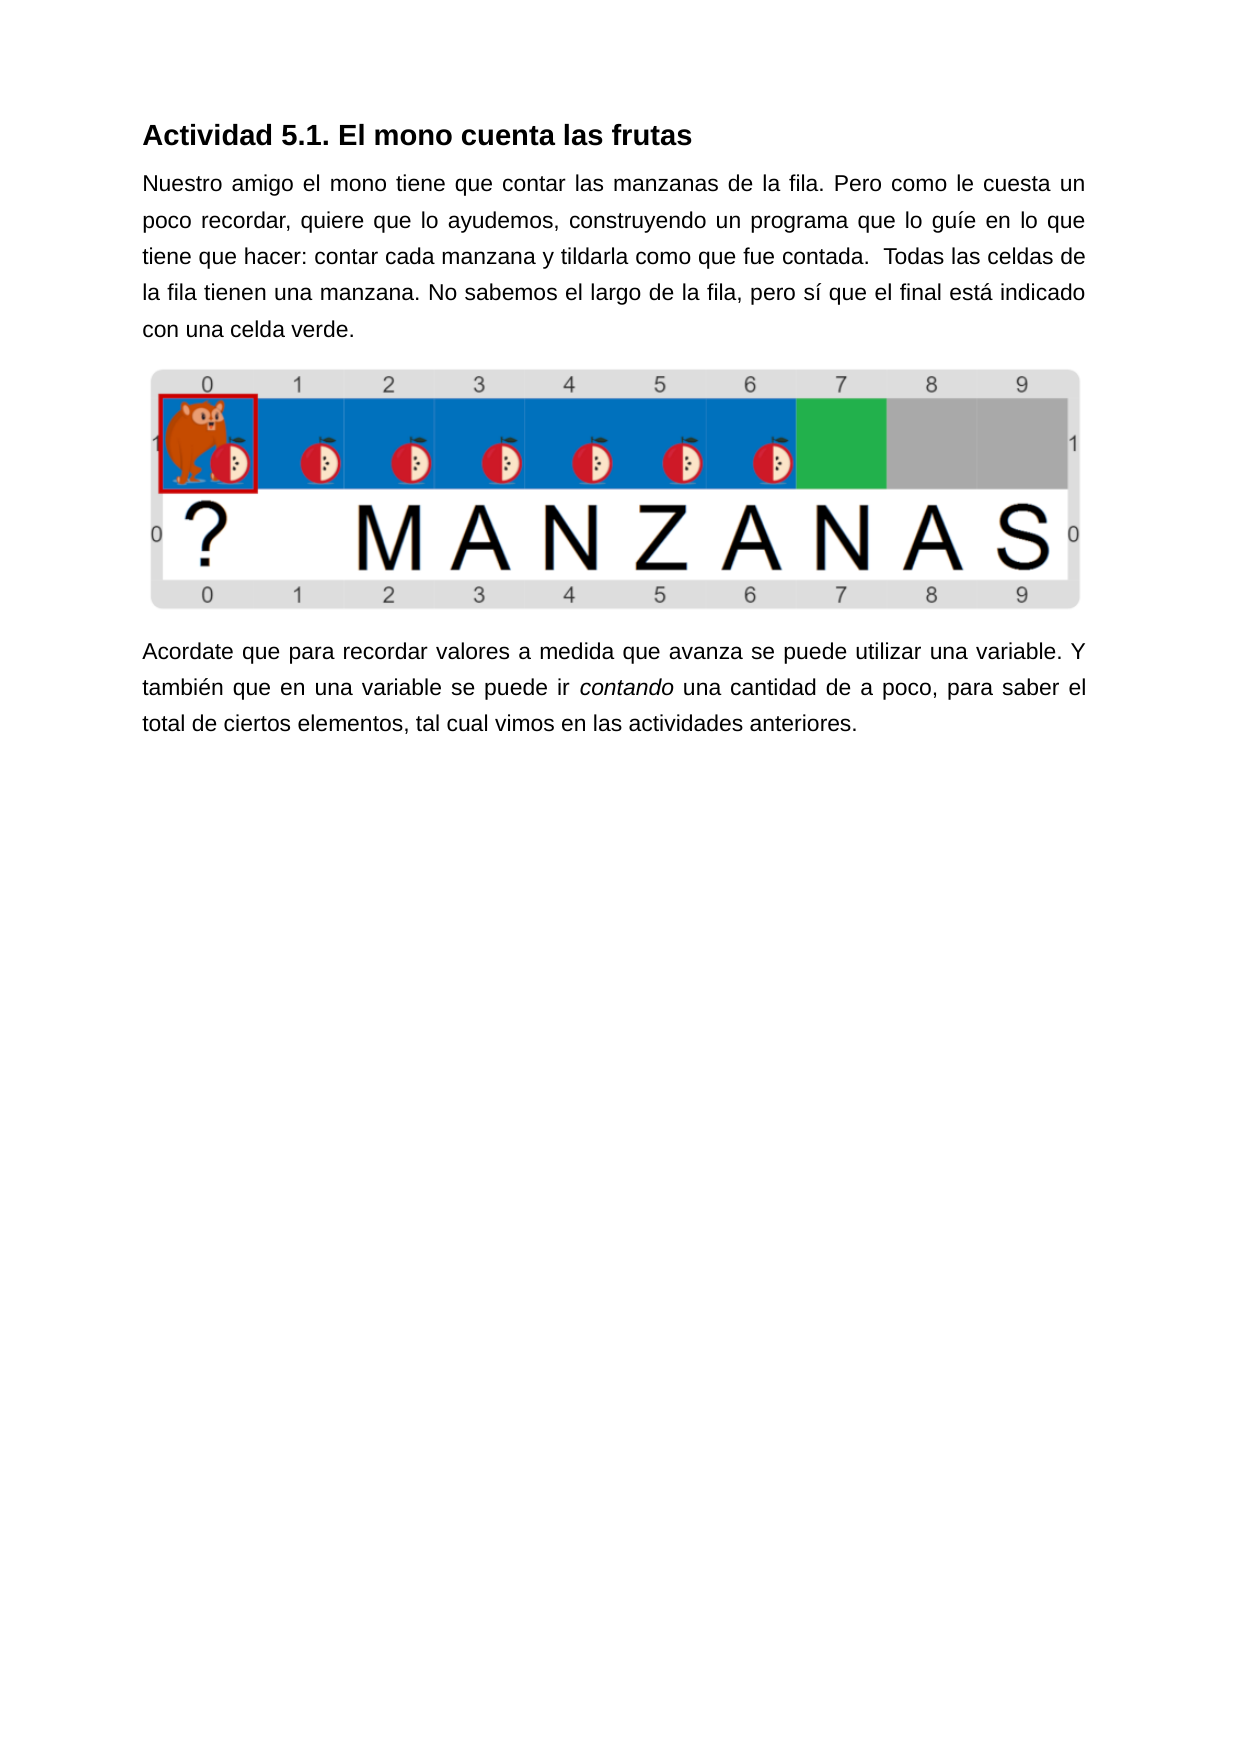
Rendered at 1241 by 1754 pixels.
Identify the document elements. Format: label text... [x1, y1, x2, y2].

text Acordate que para recordar valores a medida que avanza se puede utilizar una variable. Y también que en una variable se puede ir contando una cantidad de a poco, para saber el total de ciertos elementos, tal cual vimos en las actividades anteriores. [142, 638, 1087, 737]
text Actividad 5.1. El mono cuenta las frutas [142, 118, 1087, 152]
picture [142, 363, 1087, 616]
text Nuestro amigo el mono tiene que contar las manzanas de la fila. Pero como le cuesta un poco recordar, quiere que lo ayudemos, construyendo un programa que lo guíe en lo que tiene que hacer: contar cada manzana y tildarla como que fue contada. Todas las celdas de la fila tienen una manzana. No sabemos el largo de la fila, pero sí que el final está indicado con una celda verde. [142, 170, 1087, 342]
